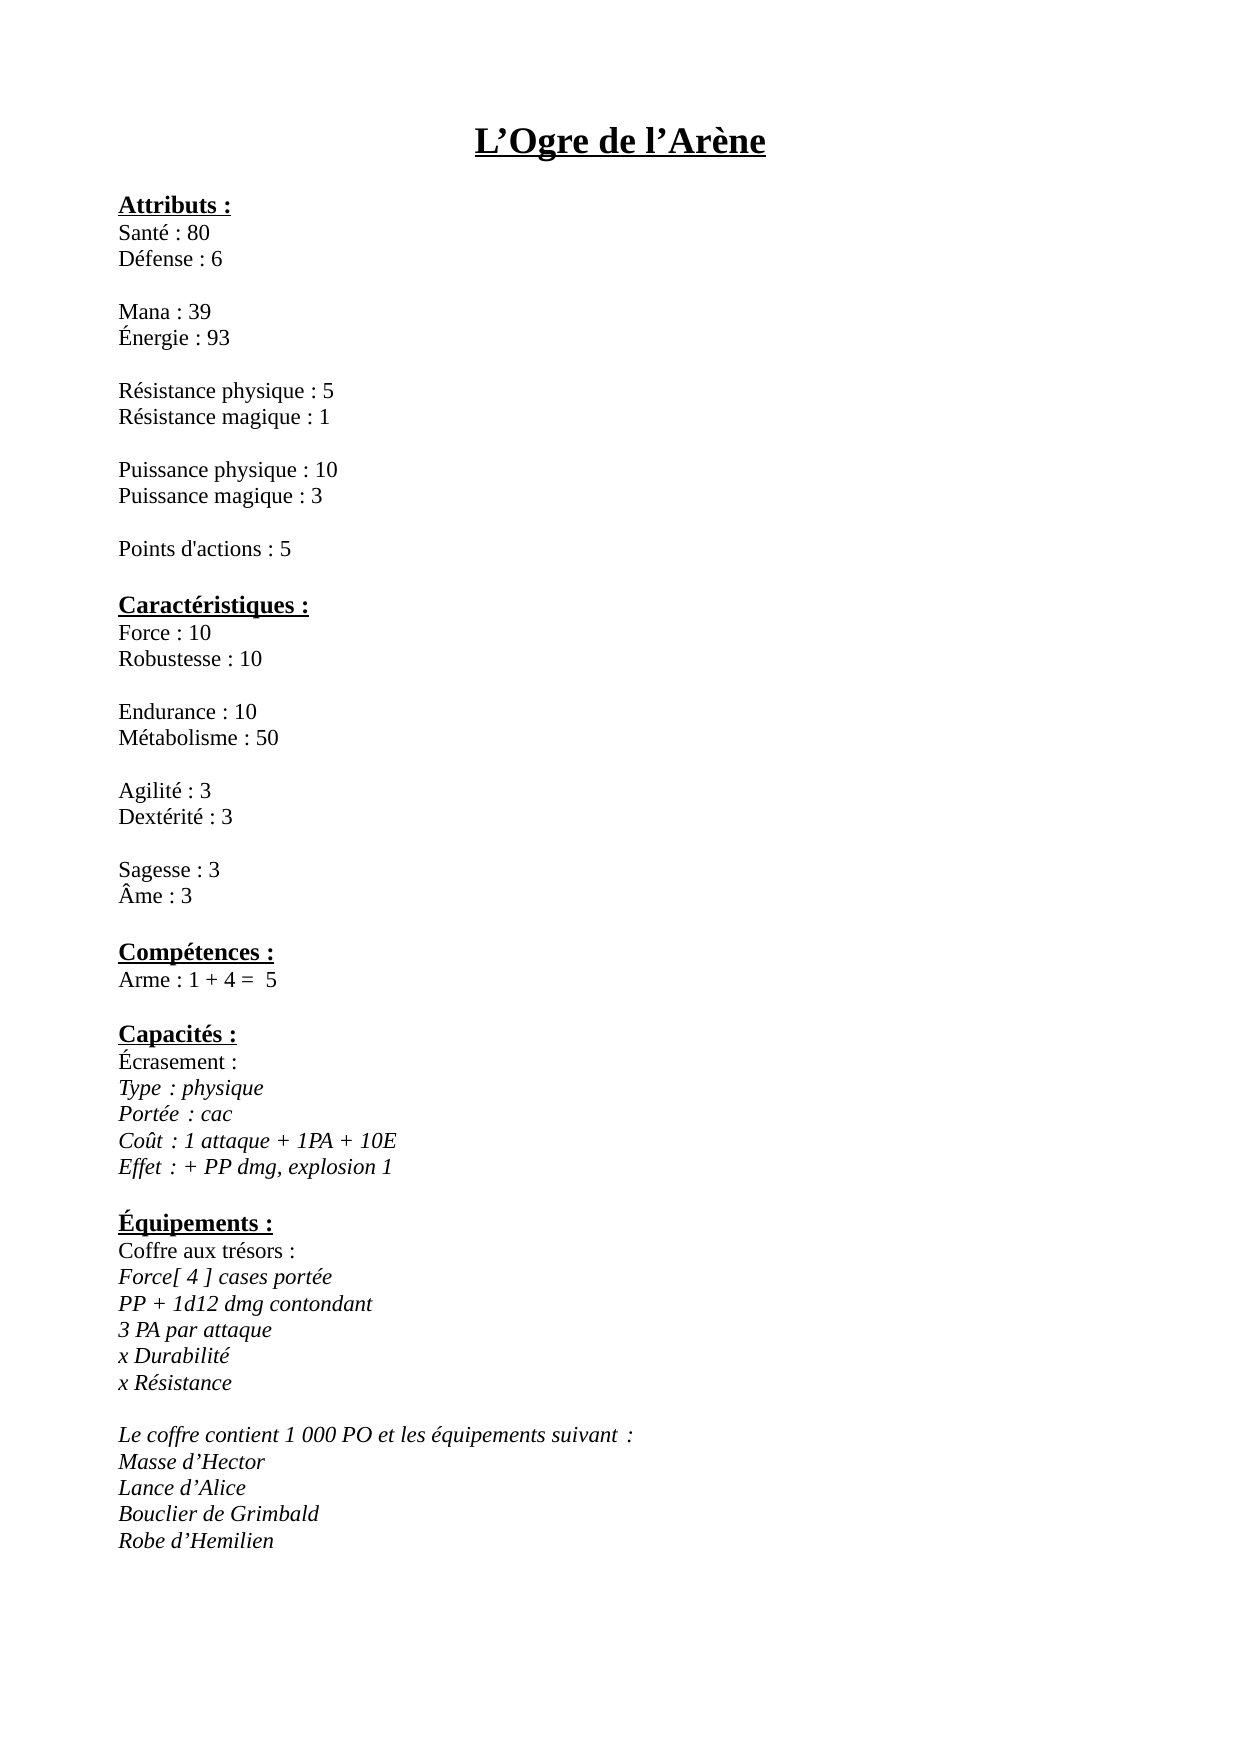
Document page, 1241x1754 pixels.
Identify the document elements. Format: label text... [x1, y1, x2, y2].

text Compétences : [118, 937, 1122, 966]
text Sagesse : 3 [118, 856, 1122, 882]
text Coût : 1 attaque + 1PA + 10E [118, 1127, 1122, 1153]
text Énergie : 93 [118, 324, 1122, 351]
text x Résistance [118, 1369, 1122, 1395]
text Force : 10 [118, 619, 1122, 645]
text Puissance physique : 10 [118, 456, 1122, 482]
text Âme : 3 [118, 882, 1122, 909]
text Endurance : 10 [118, 698, 1122, 724]
text PP + 1d12 dmg contondant [118, 1290, 1122, 1316]
text Capacités : [118, 1019, 1122, 1048]
text 3 PA par attaque [118, 1316, 1122, 1342]
text Lance d’Alice [118, 1474, 1122, 1501]
text Métabolisme : 50 [118, 724, 1122, 751]
text Caractéristiques : [118, 590, 1122, 619]
text x Durabilité [118, 1342, 1122, 1369]
text Force[ 4 ] cases portée [118, 1263, 1122, 1290]
text Attributs : [118, 190, 1122, 219]
text Mana : 39 [118, 298, 1122, 324]
text Masse d’Hector [118, 1448, 1122, 1474]
text Santé : 80 [118, 219, 1122, 245]
text Robustesse : 10 [118, 645, 1122, 672]
text Effet : + PP dmg, explosion 1 [118, 1153, 1122, 1179]
text Bouclier de Grimbald [118, 1501, 1122, 1527]
text Résistance physique : 5 [118, 377, 1122, 403]
text Le coffre contient 1 000 PO et les équipements suivant : [118, 1421, 1122, 1448]
text L’Ogre de l’Arène [118, 118, 1122, 161]
text Puissance magique : 3 [118, 482, 1122, 509]
text Points d'actions : 5 [118, 535, 1122, 561]
text Écrasement : [118, 1048, 1122, 1074]
text Type : physique [118, 1074, 1122, 1100]
text Agilité : 3 [118, 777, 1122, 803]
text Résistance magique : 1 [118, 403, 1122, 429]
text Coffre aux trésors : [118, 1237, 1122, 1263]
text Robe d’Hemilien [118, 1527, 1122, 1553]
text Équipements : [118, 1208, 1122, 1237]
text Dextérité : 3 [118, 803, 1122, 830]
text Défense : 6 [118, 245, 1122, 271]
text Arme : 1 + 4 = 5 [118, 966, 1122, 993]
text Portée : cac [118, 1100, 1122, 1127]
